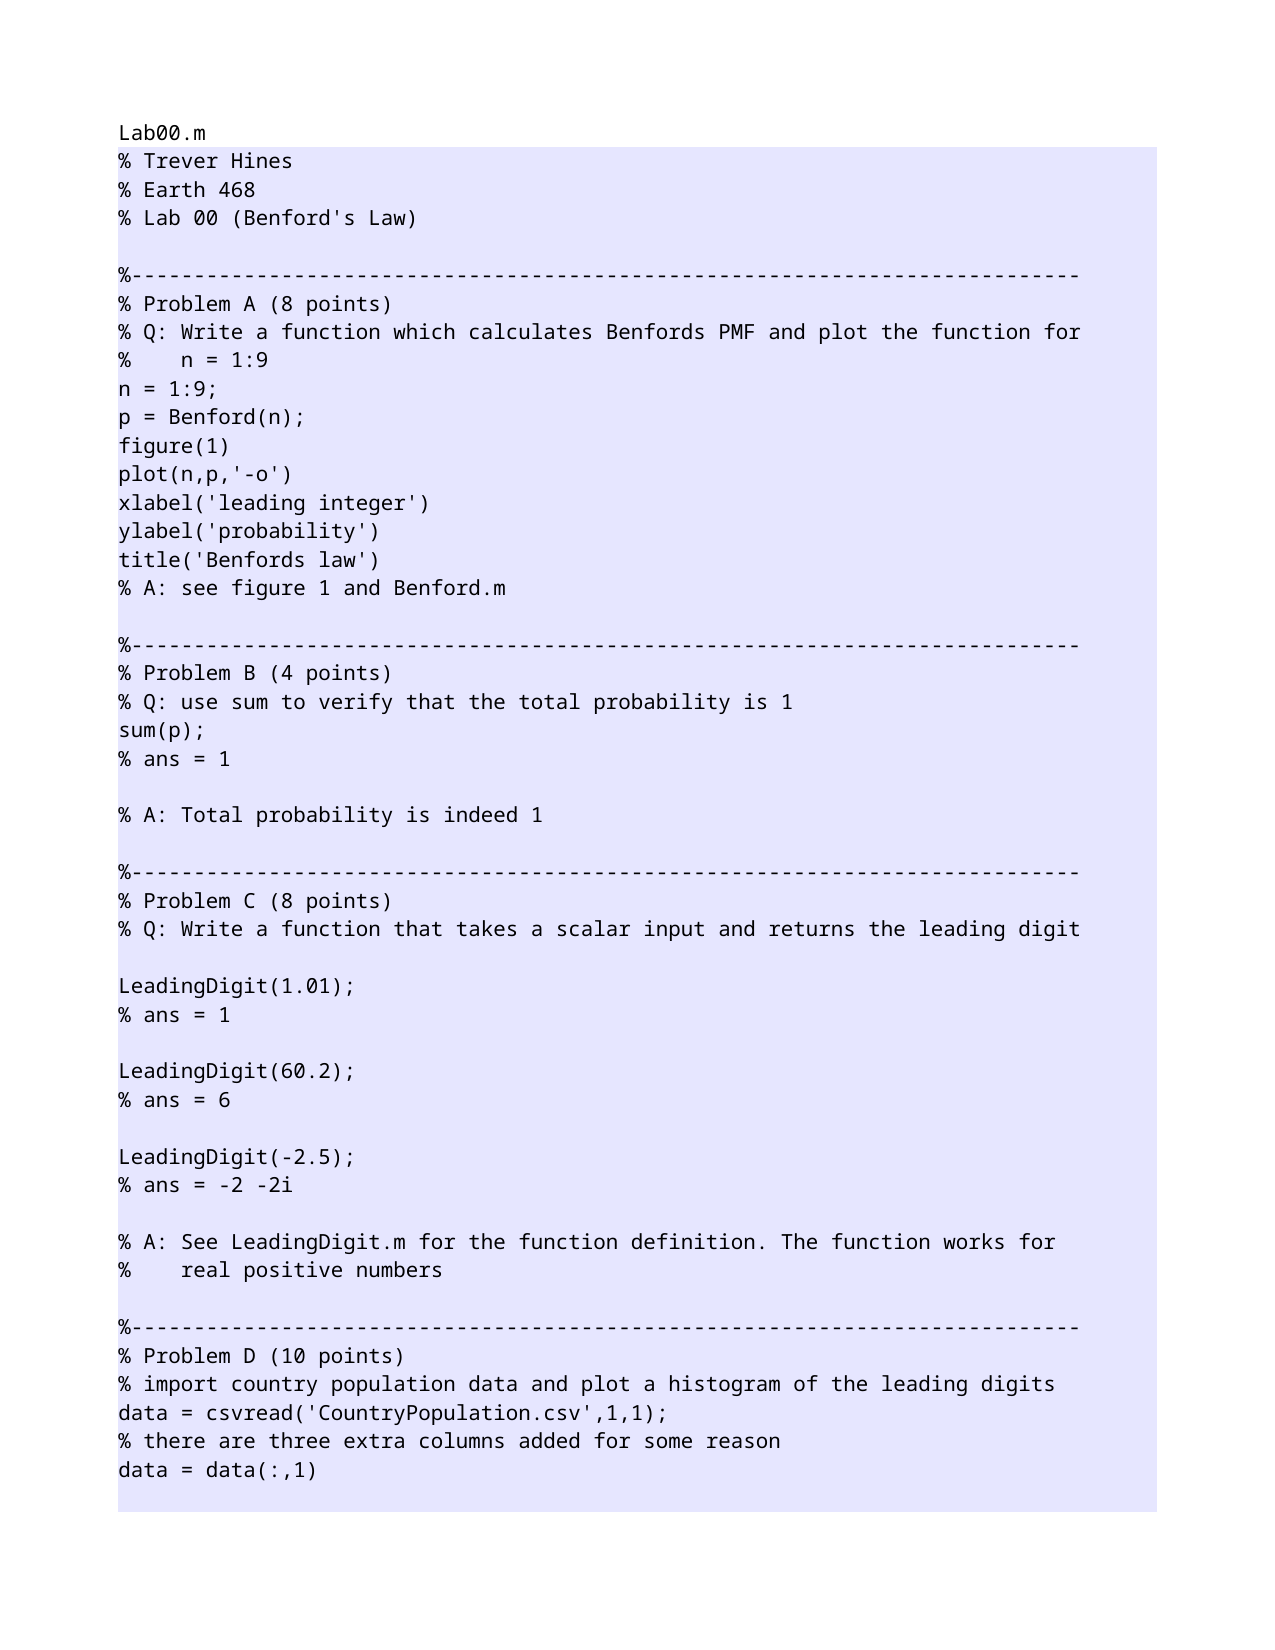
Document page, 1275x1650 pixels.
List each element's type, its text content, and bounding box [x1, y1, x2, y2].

text %---------------------------------------------------------------------------- [118, 260, 1157, 289]
text figure(1) [118, 431, 1157, 459]
text LeadingDigit(60.2); [118, 1057, 1157, 1085]
text plot(n,p,'-o') [118, 459, 1157, 488]
text % import country population data and plot a histogram of the leading digits [118, 1369, 1157, 1398]
text % ans = -2 -2i [118, 1170, 1157, 1199]
text % Problem D (10 points) [118, 1341, 1157, 1369]
text % A: See LeadingDigit.m for the function definition. The function works for [118, 1227, 1157, 1256]
text p = Benford(n); [118, 402, 1157, 431]
text %---------------------------------------------------------------------------- [118, 857, 1157, 886]
text xlabel('leading integer') [118, 488, 1157, 516]
text % Q: Write a function which calculates Benfords PMF and plot the function for [118, 317, 1157, 346]
text % there are three extra columns added for some reason [118, 1426, 1157, 1455]
text % Earth 468 [118, 175, 1157, 203]
text %---------------------------------------------------------------------------- [118, 630, 1157, 658]
text % ans = 6 [118, 1085, 1157, 1113]
text data = data(:,1) [118, 1455, 1157, 1483]
text % A: see figure 1 and Benford.m [118, 573, 1157, 602]
text % Problem A (8 points) [118, 289, 1157, 317]
text ylabel('probability') [118, 516, 1157, 545]
text title('Benfords law') [118, 545, 1157, 573]
text % Lab 00 (Benford's Law) [118, 203, 1157, 232]
text % Trever Hines [118, 147, 1157, 175]
text % n = 1:9 [118, 346, 1157, 374]
text n = 1:9; [118, 374, 1157, 402]
text sum(p); [118, 715, 1157, 744]
text data = csvread('CountryPopulation.csv',1,1); [118, 1398, 1157, 1426]
text Lab00.m [118, 118, 1157, 147]
text % A: Total probability is indeed 1 [118, 801, 1157, 829]
text LeadingDigit(1.01); [118, 971, 1157, 1000]
text % Problem C (8 points) [118, 886, 1157, 914]
text % ans = 1 [118, 744, 1157, 772]
text % real positive numbers [118, 1256, 1157, 1284]
text % ans = 1 [118, 1000, 1157, 1028]
text % Problem B (4 points) [118, 658, 1157, 687]
text %---------------------------------------------------------------------------- [118, 1312, 1157, 1341]
text % Q: Write a function that takes a scalar input and returns the leading digit [118, 914, 1157, 943]
text % Q: use sum to verify that the total probability is 1 [118, 687, 1157, 715]
text LeadingDigit(-2.5); [118, 1142, 1157, 1170]
